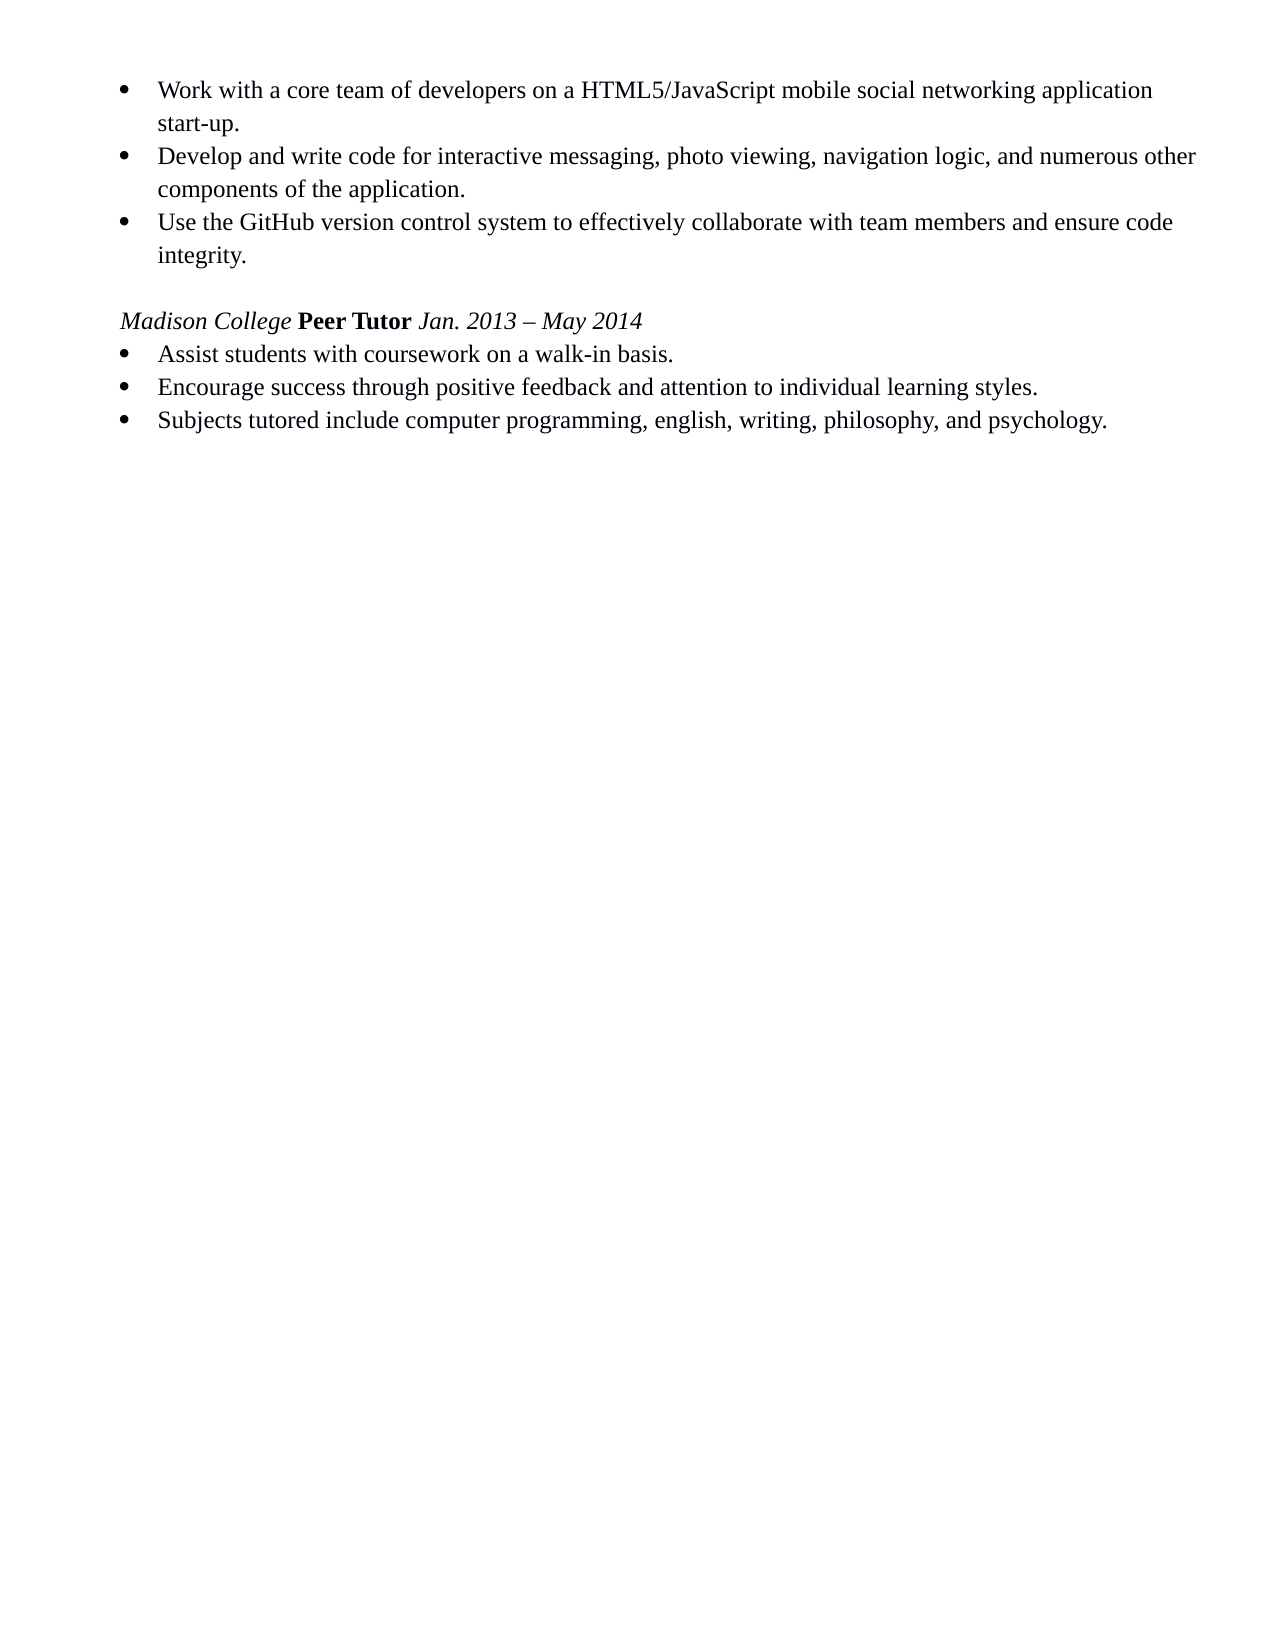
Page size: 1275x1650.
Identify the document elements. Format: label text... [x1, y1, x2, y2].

list Assist students with coursework on a walk-in basis. [120, 339, 1200, 368]
list Work with a core team of developers on a HTML5/JavaScript mobile social networking application start-up. [120, 75, 1200, 137]
list Encourage success through positive feedback and attention to individual learning styles. [120, 372, 1200, 401]
list Develop and write code for interactive messaging, photo viewing, navigation logic, and numerous other components of the application. [120, 141, 1200, 203]
text Madison College Peer Tutor Jan. 2013 – May 2014 [120, 306, 1200, 335]
list Subjects tutored include computer programming, english, writing, philosophy, and psychology. [120, 405, 1200, 434]
list Use the GitHub version control system to effectively collaborate with team members and ensure code integrity. [120, 207, 1200, 269]
